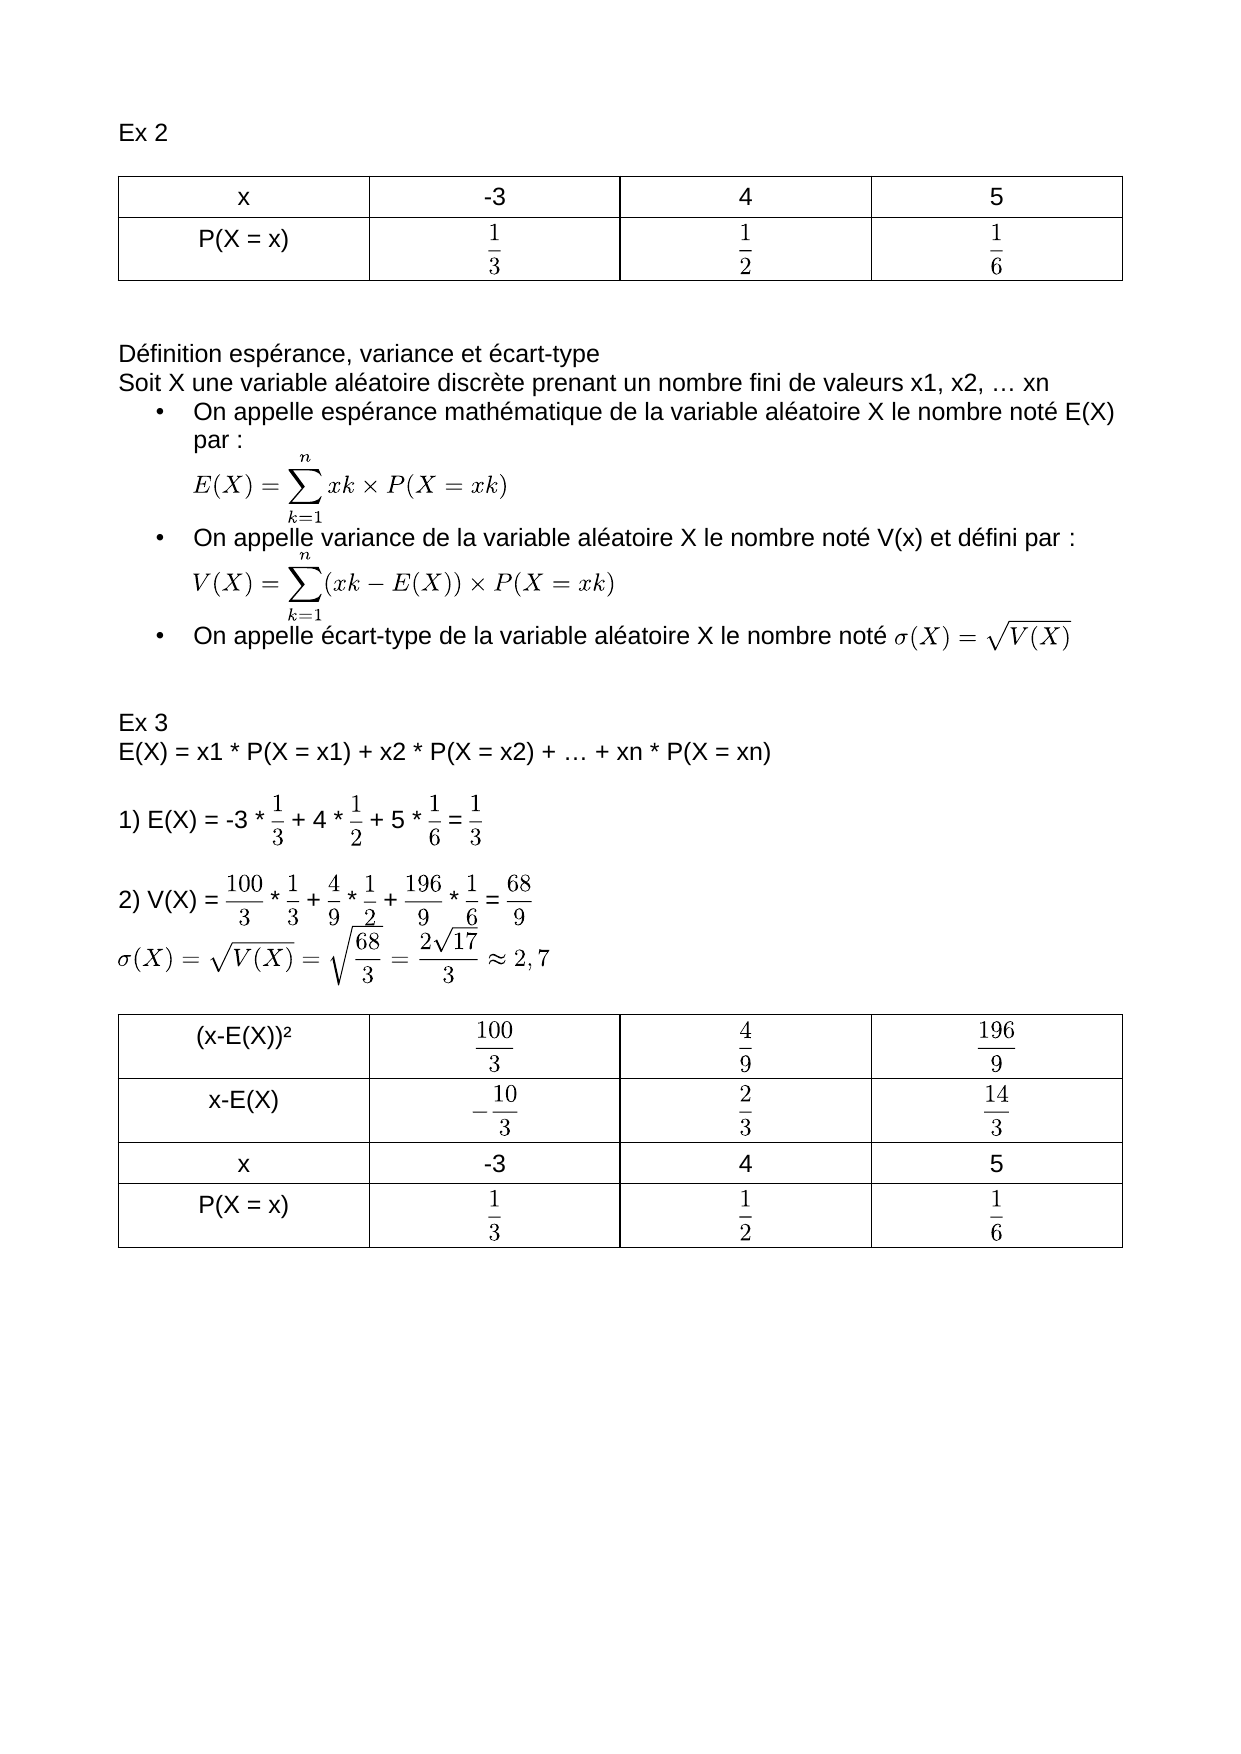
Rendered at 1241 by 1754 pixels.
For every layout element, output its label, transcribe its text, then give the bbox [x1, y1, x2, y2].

table_cell P(X = x) [119, 218, 369, 280]
table_cell [872, 1079, 1122, 1142]
table_cell [370, 218, 619, 280]
text + [294, 874, 335, 926]
table_cell 4 [621, 1143, 871, 1183]
text + 4 * + 5 * [279, 794, 434, 846]
table_cell 5 [872, 1143, 1122, 1183]
table_header -3 [370, 177, 619, 217]
table_header (x-E(X))² [119, 1015, 369, 1078]
text [520, 874, 1122, 926]
table_cell [872, 1184, 1122, 1247]
text * [247, 874, 292, 926]
text 1) E(X) = -3 * [118, 794, 277, 846]
text = [436, 794, 475, 846]
text E(X) = x1 * P(X = x1) + x2 * P(X = x2) + … + xn * P(X = xn) [118, 737, 1122, 766]
text * + [335, 874, 419, 926]
list On appelle espérance mathématique de la variable aléatoire X le nombre noté E(X) par : [156, 396, 1122, 454]
text [477, 794, 1122, 846]
table_cell P(X = x) [119, 1184, 369, 1247]
table_cell x [119, 1143, 369, 1183]
table_cell [621, 1079, 871, 1142]
list On appelle écart-type de la variable aléatoire X le nombre noté [156, 621, 1008, 651]
text Définition espérance, variance et écart-type [118, 339, 1122, 368]
table_cell -3 [370, 1143, 619, 1183]
text Ex 3 [118, 708, 1122, 737]
table_header [621, 1015, 871, 1078]
list [1064, 621, 1122, 651]
text 2) V(X) = [118, 874, 241, 926]
text Ex 2 [118, 118, 1122, 147]
table_cell x-E(X) [119, 1079, 369, 1142]
text Soit X une variable aléatoire discrète prenant un nombre fini de valeurs x1, x2, … xn [118, 368, 1122, 396]
text * [425, 874, 471, 926]
table_header 5 [872, 177, 1122, 217]
table_header 4 [621, 177, 871, 217]
list On appelle variance de la variable aléatoire X le nombre noté V(x) et défini par : [156, 523, 1122, 621]
table_header x [119, 177, 369, 217]
table_cell [872, 218, 1122, 280]
table_cell [621, 218, 871, 280]
table_header [370, 1015, 619, 1078]
table_cell [621, 1184, 871, 1247]
table_cell [370, 1079, 619, 1142]
table_header [872, 1015, 1122, 1078]
text = [474, 874, 516, 926]
table_cell [370, 1184, 619, 1247]
